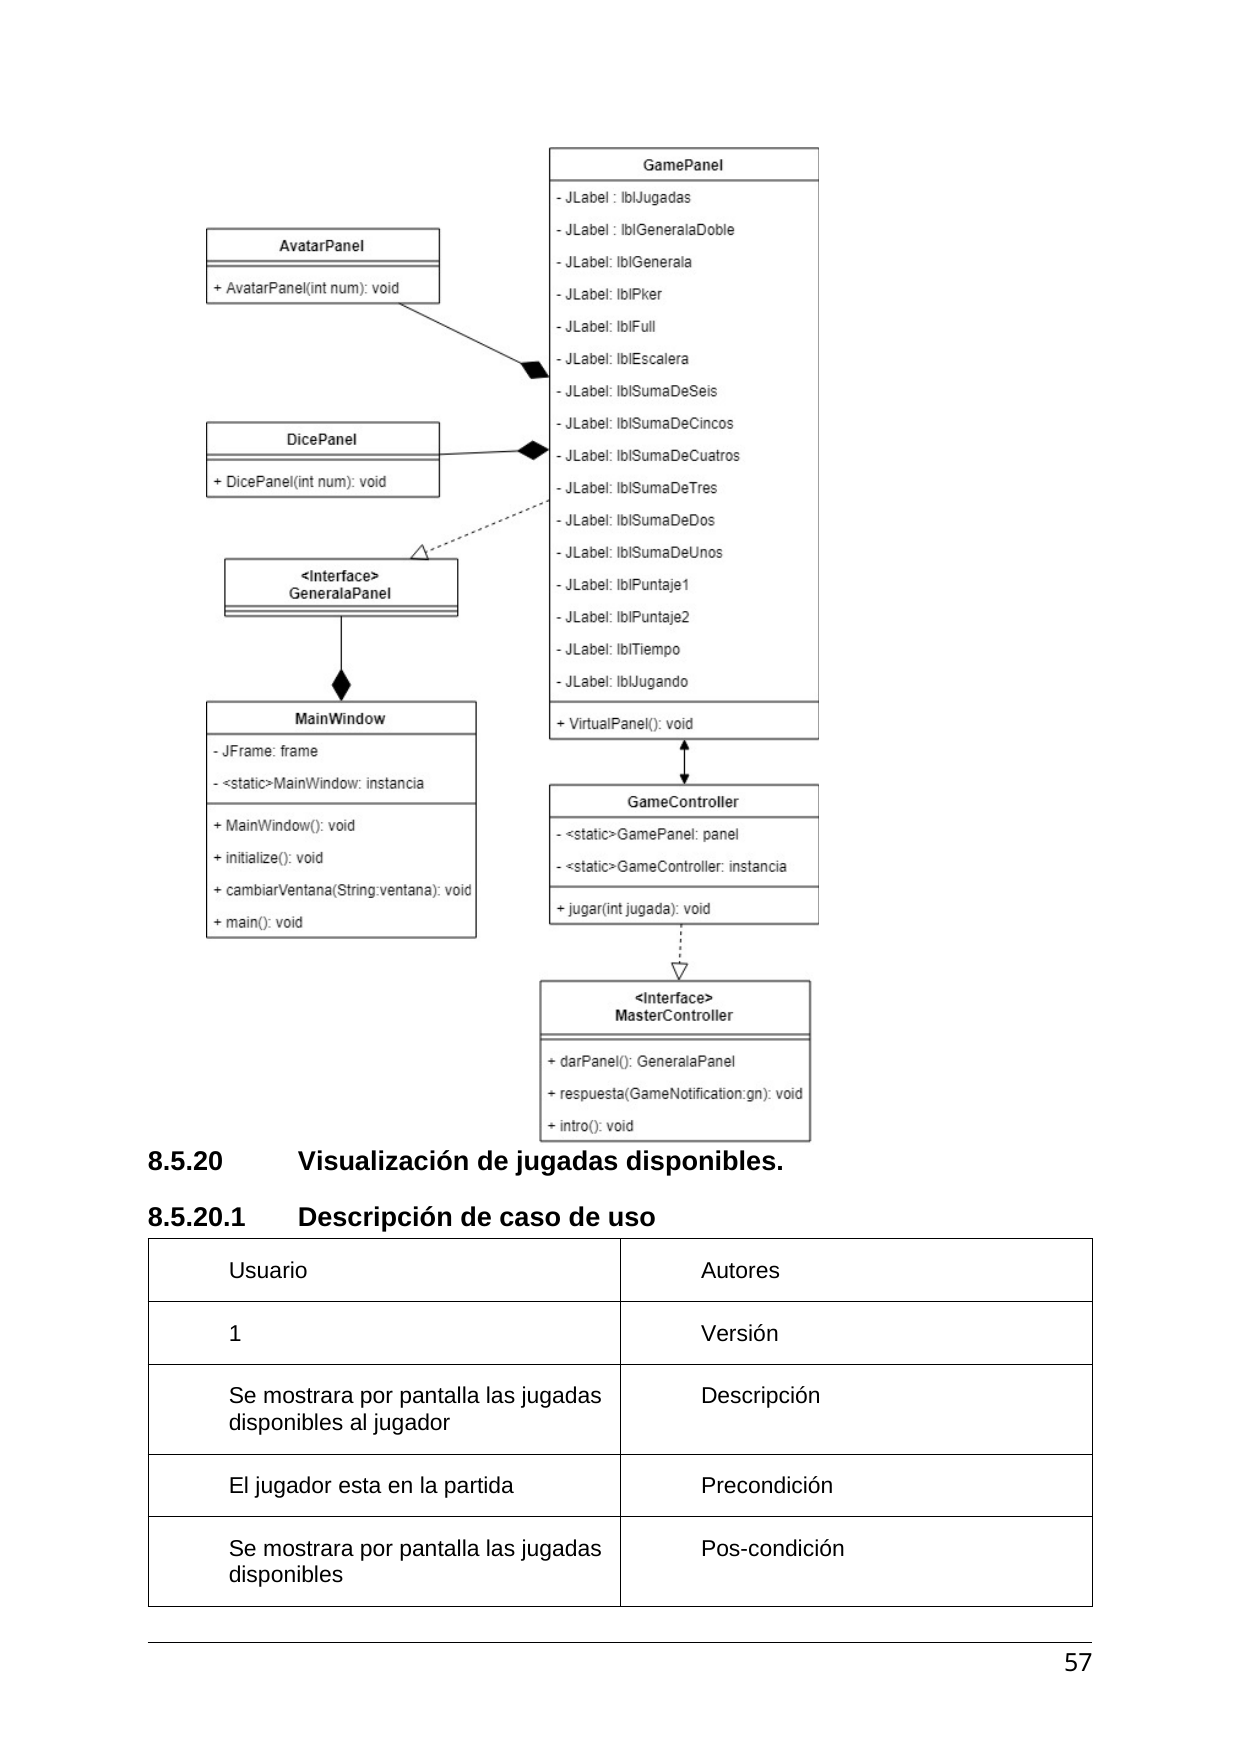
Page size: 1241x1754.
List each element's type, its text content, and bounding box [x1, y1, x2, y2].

table_header Autores [621, 1239, 1092, 1301]
table_cell Se mostrara por pantalla las jugadas disponibles al jugador [149, 1365, 620, 1453]
subtitle Descripción de caso de uso [148, 1201, 1092, 1232]
subtitle Visualización de jugadas disponibles. [148, 148, 1092, 1176]
table_cell Versión [621, 1302, 1092, 1364]
table_cell El jugador esta en la partida [149, 1455, 620, 1516]
table_cell Se mostrara por pantalla las jugadas disponibles [149, 1517, 620, 1606]
table_header Usuario [149, 1239, 620, 1301]
table_cell Descripción [621, 1365, 1092, 1453]
table_cell 1 [149, 1302, 620, 1364]
picture [206, 147, 819, 1145]
table_cell Pos-condición [621, 1517, 1092, 1606]
table_cell Precondición [621, 1455, 1092, 1516]
